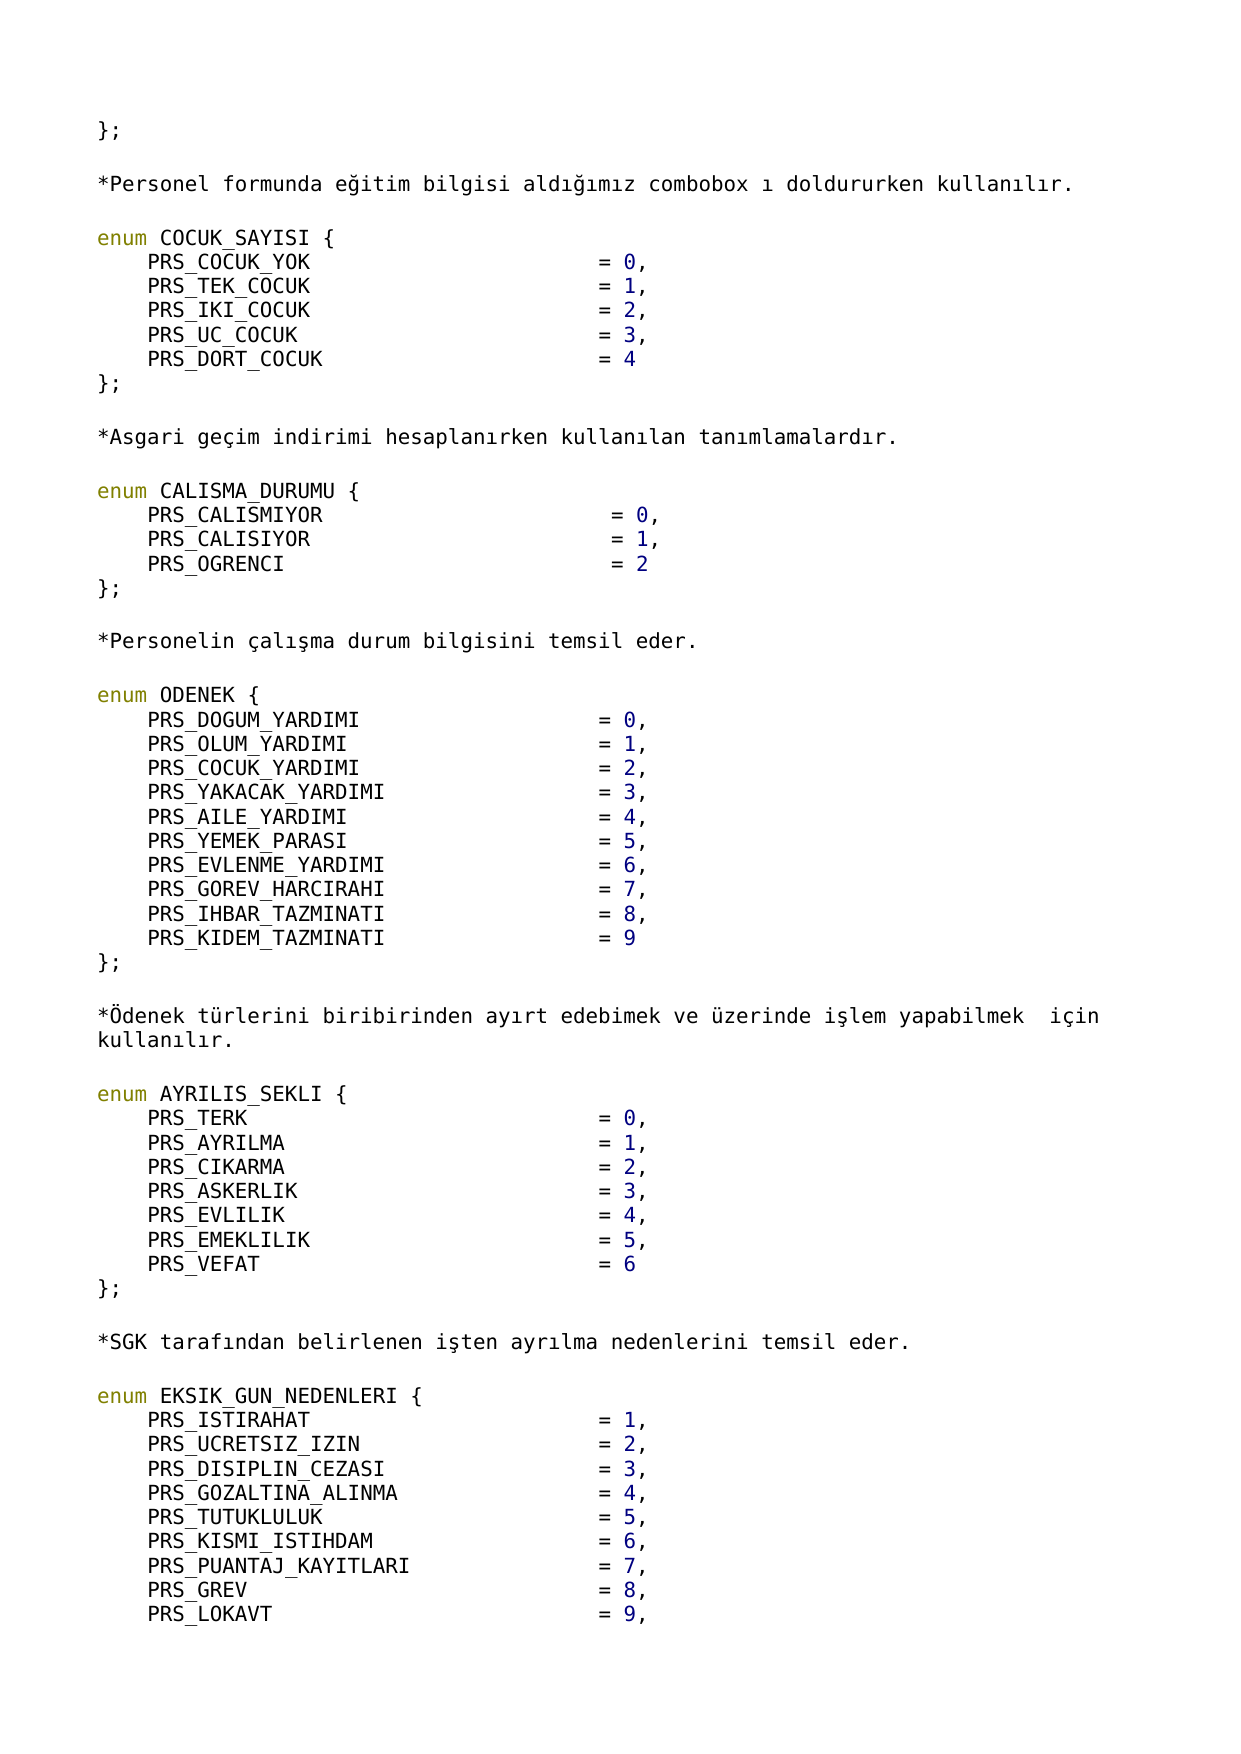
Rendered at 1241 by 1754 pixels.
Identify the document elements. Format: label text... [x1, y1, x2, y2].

text PRS_VEFAT = 6 [97, 1252, 1165, 1276]
text PRS_YAKACAK_YARDIMI = 3, [97, 780, 1165, 805]
text PRS_EVLENME_YARDIMI = 6, [97, 853, 1165, 877]
text PRS_UC_COCUK = 3, [97, 323, 1165, 347]
text enum AYRILIS_SEKLI { [97, 1082, 1165, 1106]
text *Asgari geçim indirimi hesaplanırken kullanılan tanımlamalardır. [97, 425, 1165, 449]
text *SGK tarafından belirlenen işten ayrılma nedenlerini temsil eder. [97, 1330, 1165, 1354]
text PRS_UCRETSIZ_IZIN = 2, [97, 1432, 1165, 1457]
text PRS_GOREV_HARCIRAHI = 7, [97, 877, 1165, 902]
text enum EKSIK_GUN_NEDENLERI { [97, 1384, 1165, 1408]
text PRS_IKI_COCUK = 2, [97, 298, 1165, 323]
text PRS_IHBAR_TAZMINATI = 8, [97, 902, 1165, 926]
text PRS_GOZALTINA_ALINMA = 4, [97, 1481, 1165, 1505]
text enum CALISMA_DURUMU { [97, 479, 1165, 503]
text *Ödenek türlerini biribirinden ayırt edebimek ve üzerinde işlem yapabilmek için kullanılır. [97, 1004, 1165, 1053]
text PRS_ASKERLIK = 3, [97, 1179, 1165, 1203]
text PRS_TEK_COCUK = 1, [97, 274, 1165, 298]
text PRS_EMEKLILIK = 5, [97, 1228, 1165, 1252]
text PRS_PUANTAJ_KAYITLARI = 7, [97, 1554, 1165, 1578]
text *Personelin çalışma durum bilgisini temsil eder. [97, 629, 1165, 654]
text PRS_CALISIYOR = 1, [97, 527, 1165, 552]
text PRS_OGRENCI = 2 [97, 552, 1165, 576]
text }; [97, 1276, 1165, 1301]
text PRS_DISIPLIN_CEZASI = 3, [97, 1457, 1165, 1481]
text PRS_CIKARMA = 2, [97, 1155, 1165, 1179]
text PRS_COCUK_YARDIMI = 2, [97, 756, 1165, 780]
text PRS_ISTIRAHAT = 1, [97, 1408, 1165, 1432]
text PRS_TERK = 0, [97, 1106, 1165, 1131]
text PRS_TUTUKLULUK = 5, [97, 1505, 1165, 1529]
text }; [97, 371, 1165, 396]
text PRS_YEMEK_PARASI = 5, [97, 829, 1165, 853]
text PRS_CALISMIYOR = 0, [97, 503, 1165, 527]
text }; [97, 576, 1165, 600]
text PRS_DORT_COCUK = 4 [97, 347, 1165, 371]
text }; [97, 118, 1165, 142]
text enum ODENEK { [97, 683, 1165, 708]
text }; [97, 950, 1165, 974]
text PRS_GREV = 8, [97, 1578, 1165, 1602]
text enum COCUK_SAYISI { [97, 226, 1165, 250]
text PRS_AYRILMA = 1, [97, 1131, 1165, 1155]
text PRS_COCUK_YOK = 0, [97, 250, 1165, 274]
text *Personel formunda eğitim bilgisi aldığımız combobox ı doldururken kullanılır. [97, 172, 1165, 196]
text PRS_OLUM_YARDIMI = 1, [97, 732, 1165, 756]
text PRS_KIDEM_TAZMINATI = 9 [97, 926, 1165, 950]
text PRS_LOKAVT = 9, [97, 1602, 1165, 1626]
text PRS_EVLILIK = 4, [97, 1203, 1165, 1228]
text PRS_DOGUM_YARDIMI = 0, [97, 708, 1165, 732]
text PRS_AILE_YARDIMI = 4, [97, 805, 1165, 829]
text PRS_KISMI_ISTIHDAM = 6, [97, 1529, 1165, 1554]
